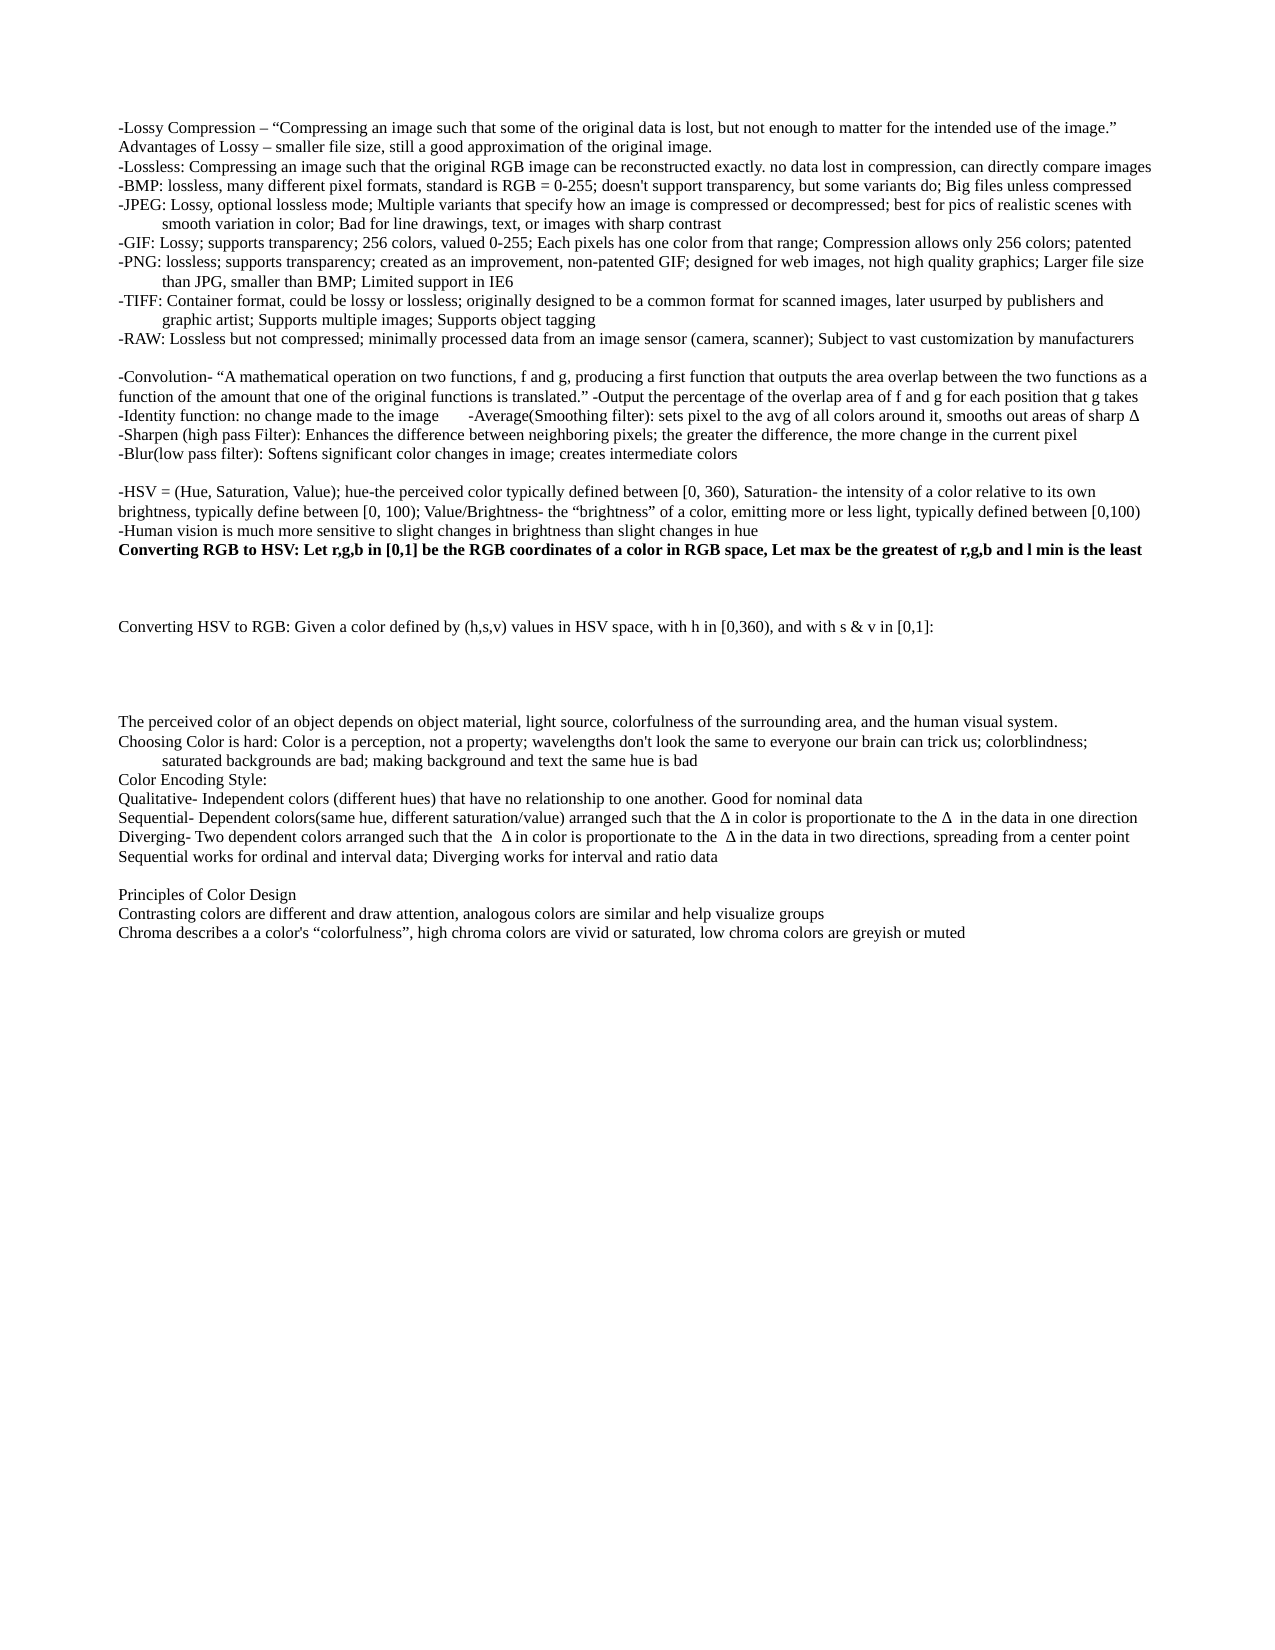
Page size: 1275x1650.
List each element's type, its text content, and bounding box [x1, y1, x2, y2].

text Diverging- Two dependent colors arranged such that the Δ in color is proportionate to the Δ in the data in two directions, spreading from a center point [118, 827, 1157, 846]
text Sequential- Dependent colors(same hue, different saturation/value) arranged such that the Δ in color is proportionate to the Δ in the data in one direction [118, 808, 1157, 827]
text -GIF: Lossy; supports transparency; 256 colors, valued 0-255; Each pixels has one color from that range; Compression allows only 256 colors; patented [118, 233, 1157, 252]
text Sequential works for ordinal and interval data; Diverging works for interval and ratio data [118, 846, 1157, 866]
text Principles of Color Design [118, 885, 1157, 904]
text Choosing Color is hard: Color is a perception, not a property; wavelengths don't look the same to everyone our brain can trick us; colorblindness; [118, 731, 1157, 751]
text Qualitative- Independent colors (different hues) that have no relationship to one another. Good for nominal data [118, 789, 1157, 808]
text -BMP: lossless, many different pixel formats, standard is RGB = 0-255; doesn't support transparency, but some variants do; Big files unless compressed [118, 176, 1157, 195]
text -Convolution- “A mathematical operation on two functions, f and g, producing a first function that outputs the area overlap between the two functions as a function of the amount that one of the original functions is translated.” -Output the percentage of the overlap area of f and g for each position that g takes [118, 367, 1157, 406]
text Color Encoding Style: [118, 770, 1157, 789]
text Chroma describes a a color's “colorfulness”, high chroma colors are vivid or saturated, low chroma colors are greyish or muted [118, 923, 1157, 942]
text -Blur(low pass filter): Softens significant color changes in image; creates intermediate colors [118, 444, 1157, 463]
text -RAW: Lossless but not compressed; minimally processed data from an image sensor (camera, scanner); Subject to vast customization by manufacturers [118, 329, 1157, 348]
text -PNG: lossless; supports transparency; created as an improvement, non-patented GIF; designed for web images, not high quality graphics; Larger file size than JPG, smaller than BMP; Limited support in IE6 [118, 252, 1157, 291]
text -Sharpen (high pass Filter): Enhances the difference between neighboring pixels; the greater the difference, the more change in the current pixel [118, 425, 1157, 444]
text -Human vision is much more sensitive to slight changes in brightness than slight changes in hue [118, 521, 1157, 540]
text -JPEG: Lossy, optional lossless mode; Multiple variants that specify how an image is compressed or decompressed; best for pics of realistic scenes with smooth variation in color; Bad for line drawings, text, or images with sharp contrast [118, 195, 1157, 233]
text The perceived color of an object depends on object material, light source, colorfulness of the surrounding area, and the human visual system. [118, 712, 1157, 731]
text -Lossless: Compressing an image such that the original RGB image can be reconstructed exactly. no data lost in compression, can directly compare images [118, 156, 1157, 176]
text -Identity function: no change made to the image -Average(Smoothing filter): sets pixel to the avg of all colors around it, smooths out areas of sharp Δ [118, 406, 1157, 425]
text Contrasting colors are different and draw attention, analogous colors are similar and help visualize groups [118, 904, 1157, 923]
text Converting RGB to HSV: Let r,g,b in [0,1] be the RGB coordinates of a color in RGB space, Let max be the greatest of r,g,b and l min is the least [118, 540, 1157, 559]
text Advantages of Lossy – smaller file size, still a good approximation of the original image. [118, 137, 1157, 156]
text -TIFF: Container format, could be lossy or lossless; originally designed to be a common format for scanned images, later usurped by publishers and graphic artist; Supports multiple images; Supports object tagging [118, 291, 1157, 329]
text -HSV = (Hue, Saturation, Value); hue-the perceived color typically defined between [0, 360), Saturation- the intensity of a color relative to its own brightness, typically define between [0, 100); Value/Brightness- the “brightness” of a color, emitting more or less light, typically defined between [0,100) [118, 482, 1157, 521]
text -Lossy Compression – “Compressing an image such that some of the original data is lost, but not enough to matter for the intended use of the image.” [118, 118, 1157, 137]
text Converting HSV to RGB: Given a color defined by (h,s,v) values in HSV space, with h in [0,360), and with s & v in [0,1]: [118, 616, 1157, 636]
text saturated backgrounds are bad; making background and text the same hue is bad [118, 751, 1157, 770]
